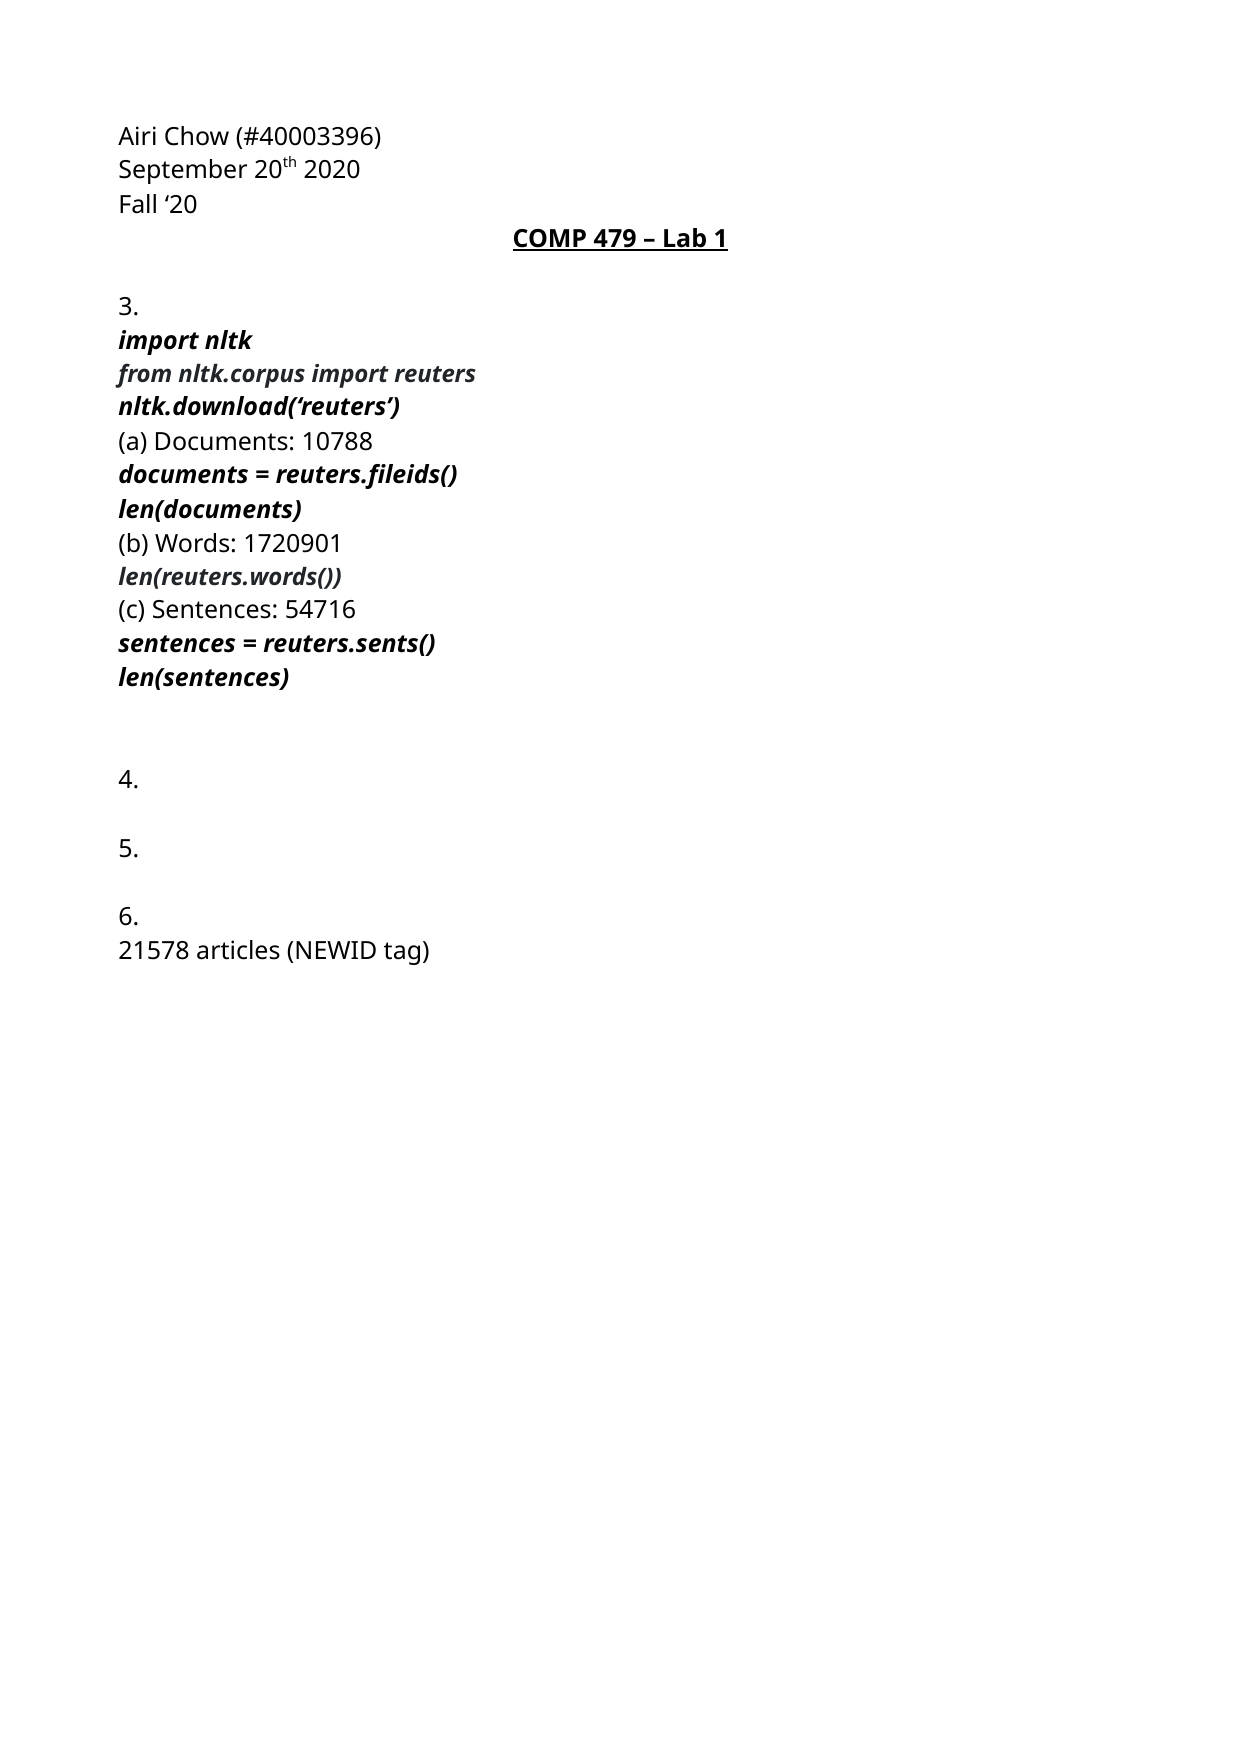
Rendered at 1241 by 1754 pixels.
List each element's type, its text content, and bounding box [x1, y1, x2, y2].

text 4. [118, 762, 1122, 796]
text len(sentences) [118, 660, 1122, 694]
text from nltk.corpus import reuters [118, 357, 1122, 389]
text September 20th 2020 [118, 152, 1122, 186]
text COMP 479 – Lab 1 [118, 220, 1122, 254]
text 5. [118, 830, 1122, 864]
text len(reuters.words()) [118, 559, 1122, 592]
text sentences = reuters.sents() [118, 626, 1122, 660]
text documents = reuters.fileids() [118, 457, 1122, 491]
text import nltk [118, 322, 1122, 357]
text 21578 articles (NEWID tag) [118, 932, 1122, 967]
text (b) Words: 1720901 [118, 525, 1122, 559]
text Airi Chow (#40003396) [118, 118, 1122, 152]
text len(documents) [118, 491, 1122, 525]
text 6. [118, 898, 1122, 932]
text (c) Sentences: 54716 [118, 592, 1122, 626]
text 3. [118, 288, 1122, 322]
text (a) Documents: 10788 [118, 423, 1122, 457]
text Fall ‘20 [118, 186, 1122, 220]
text nltk.download(‘reuters’) [118, 389, 1122, 423]
